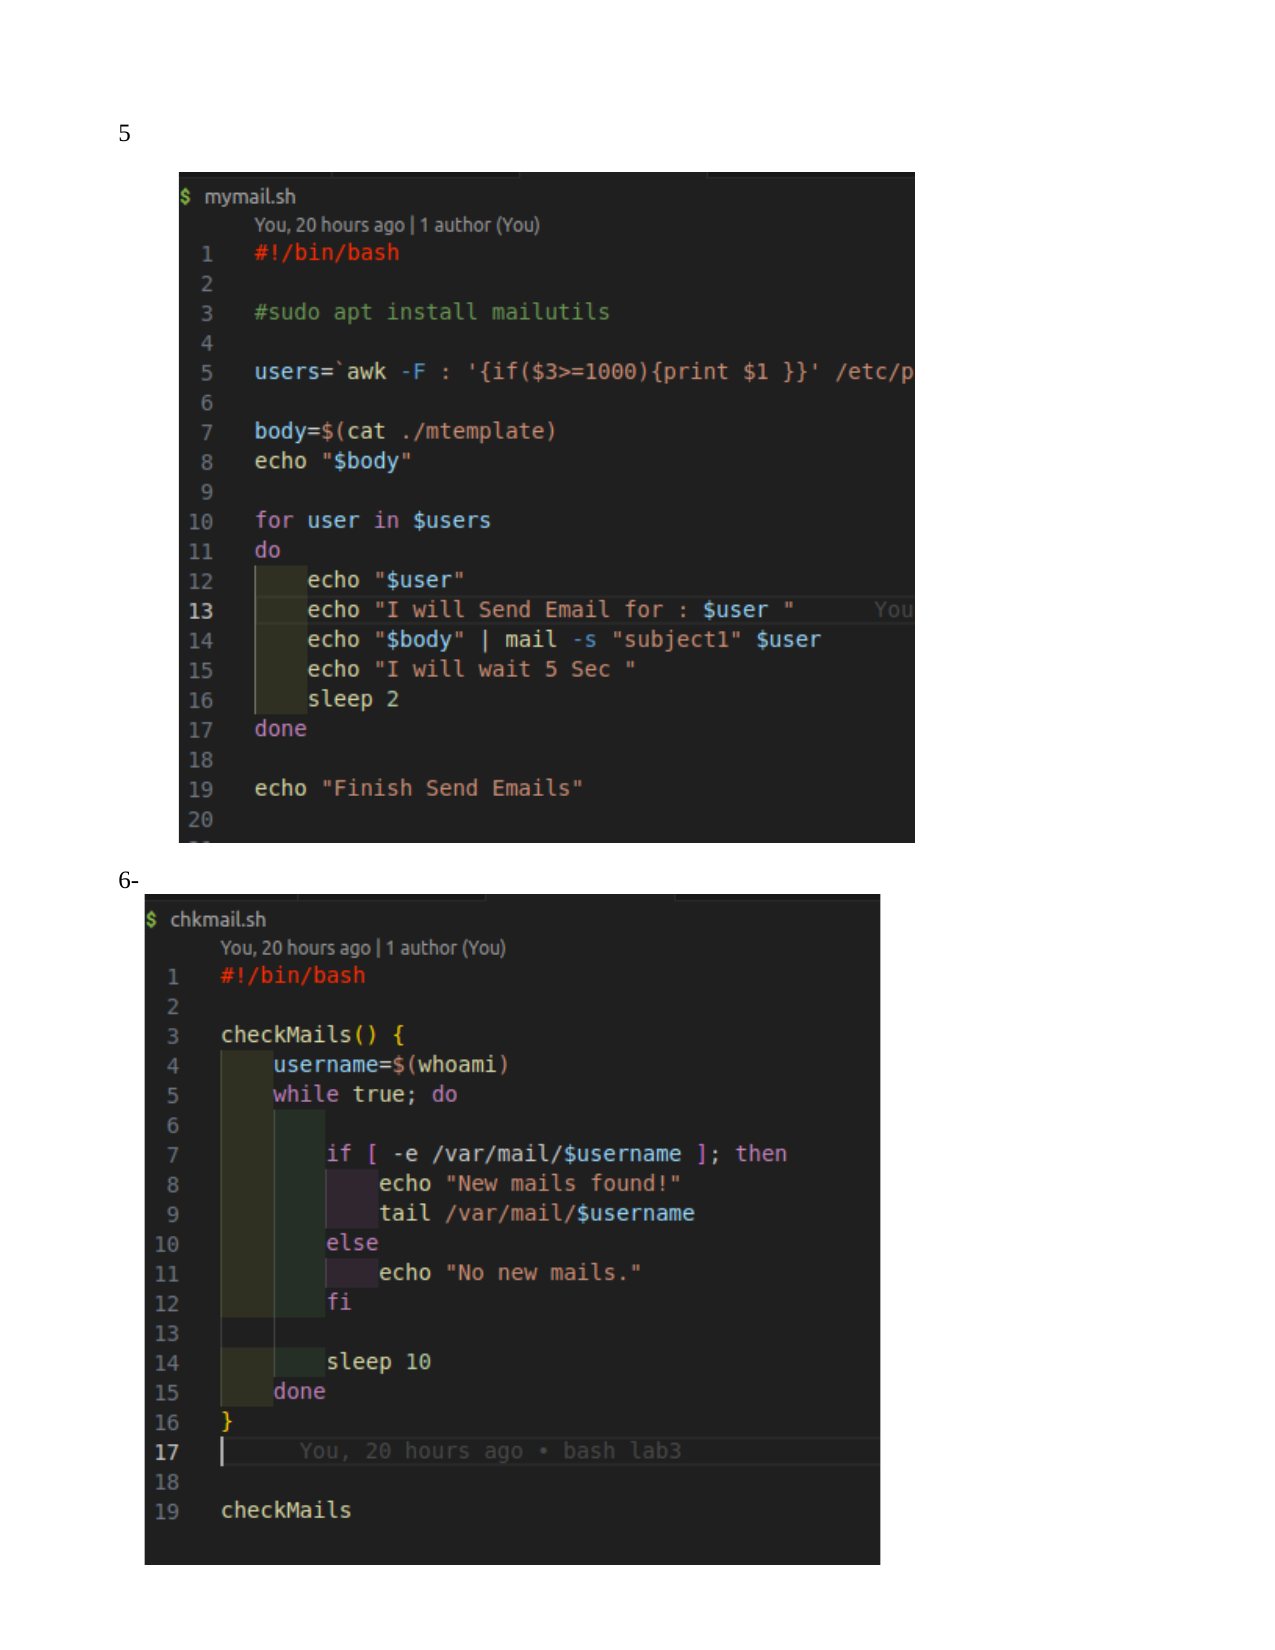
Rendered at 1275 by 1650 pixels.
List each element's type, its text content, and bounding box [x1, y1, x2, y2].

text 6- [118, 866, 1157, 894]
picture [178, 172, 915, 843]
text 5 [118, 118, 1157, 147]
picture [144, 894, 881, 1565]
